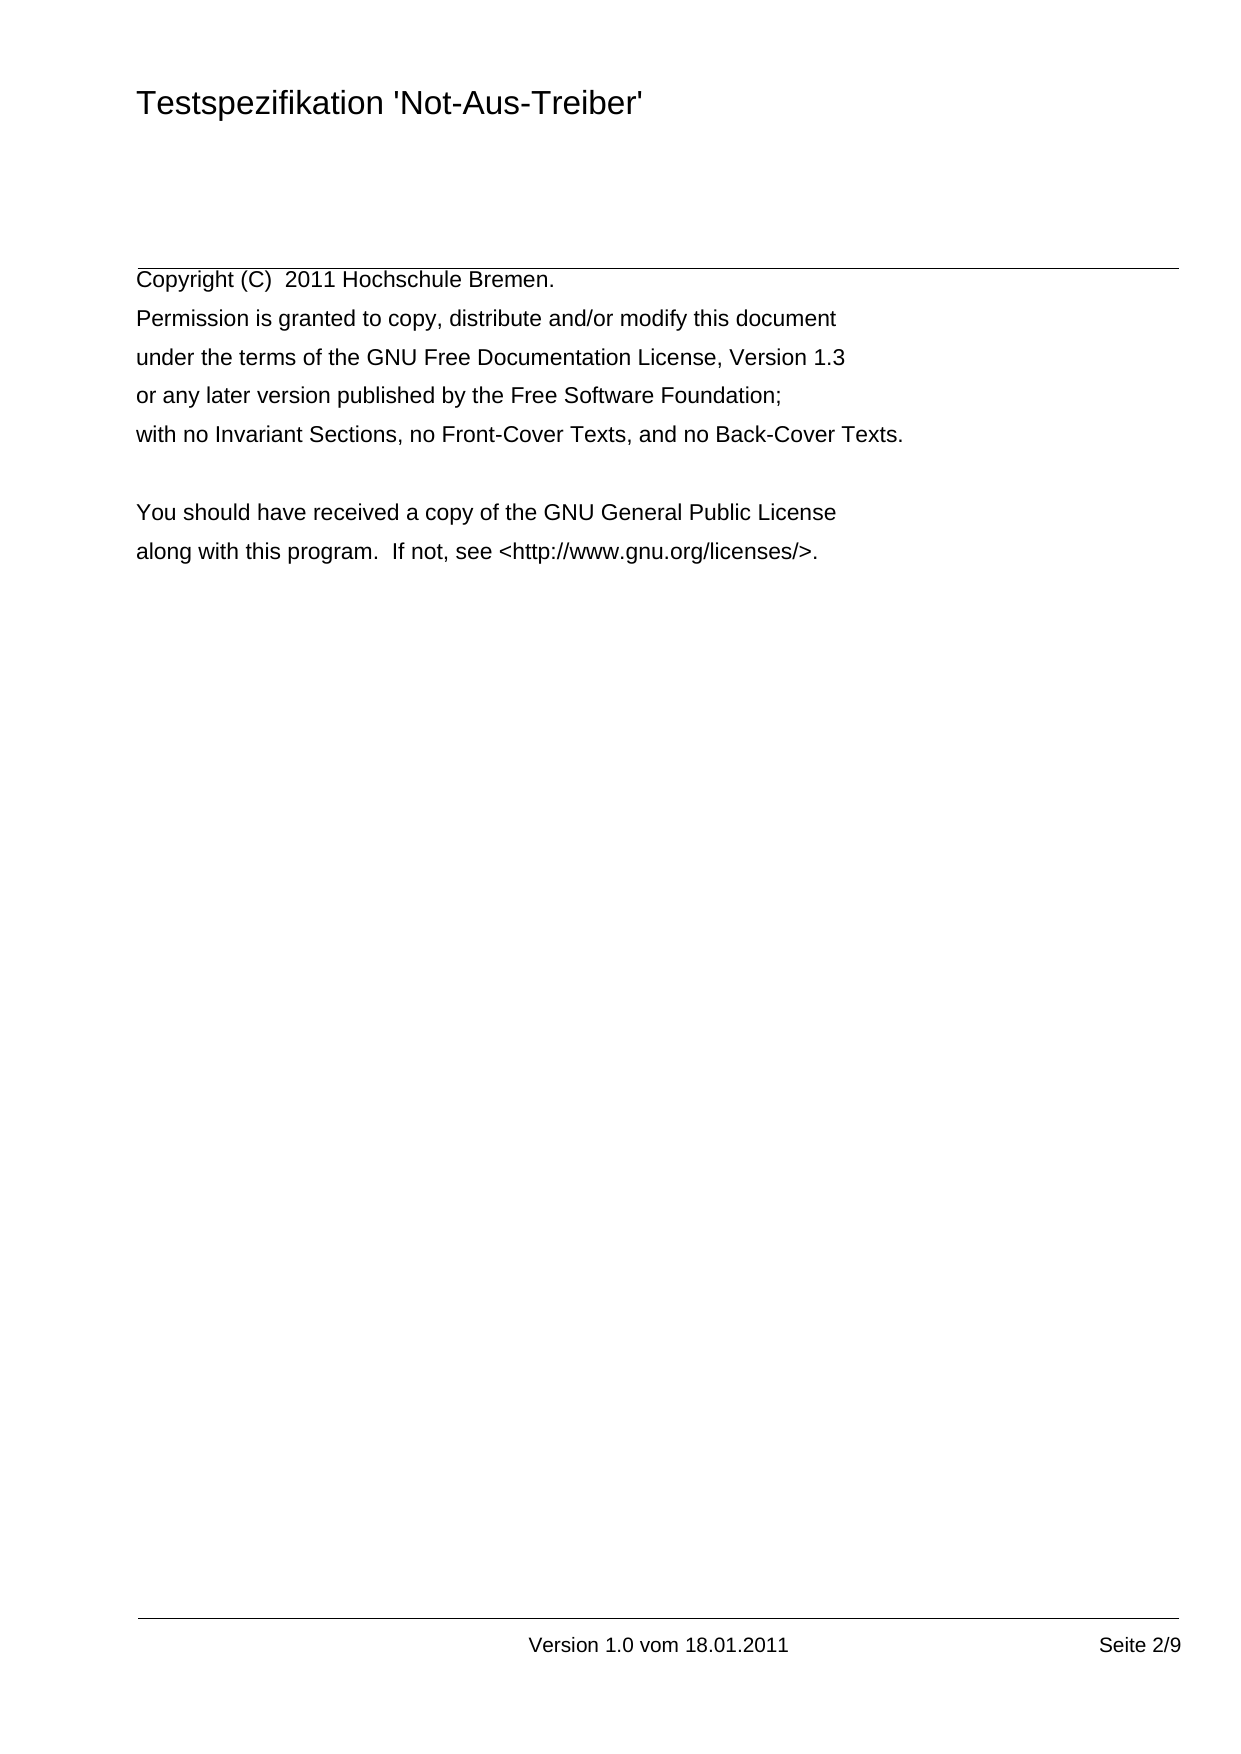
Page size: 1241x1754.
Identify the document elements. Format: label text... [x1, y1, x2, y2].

text You should have received a copy of the GNU General Public License [136, 499, 1181, 525]
text under the terms of the GNU Free Documentation License, Version 1.3 [136, 343, 1181, 370]
text Permission is granted to copy, distribute and/or modify this document [136, 305, 1181, 331]
text with no Invariant Sections, no Front-Cover Texts, and no Back-Cover Texts. [136, 421, 1181, 448]
text or any later version published by the Free Software Foundation; [136, 382, 1181, 409]
text along with this program. If not, see <http://www.gnu.org/licenses/>. [136, 538, 1181, 564]
